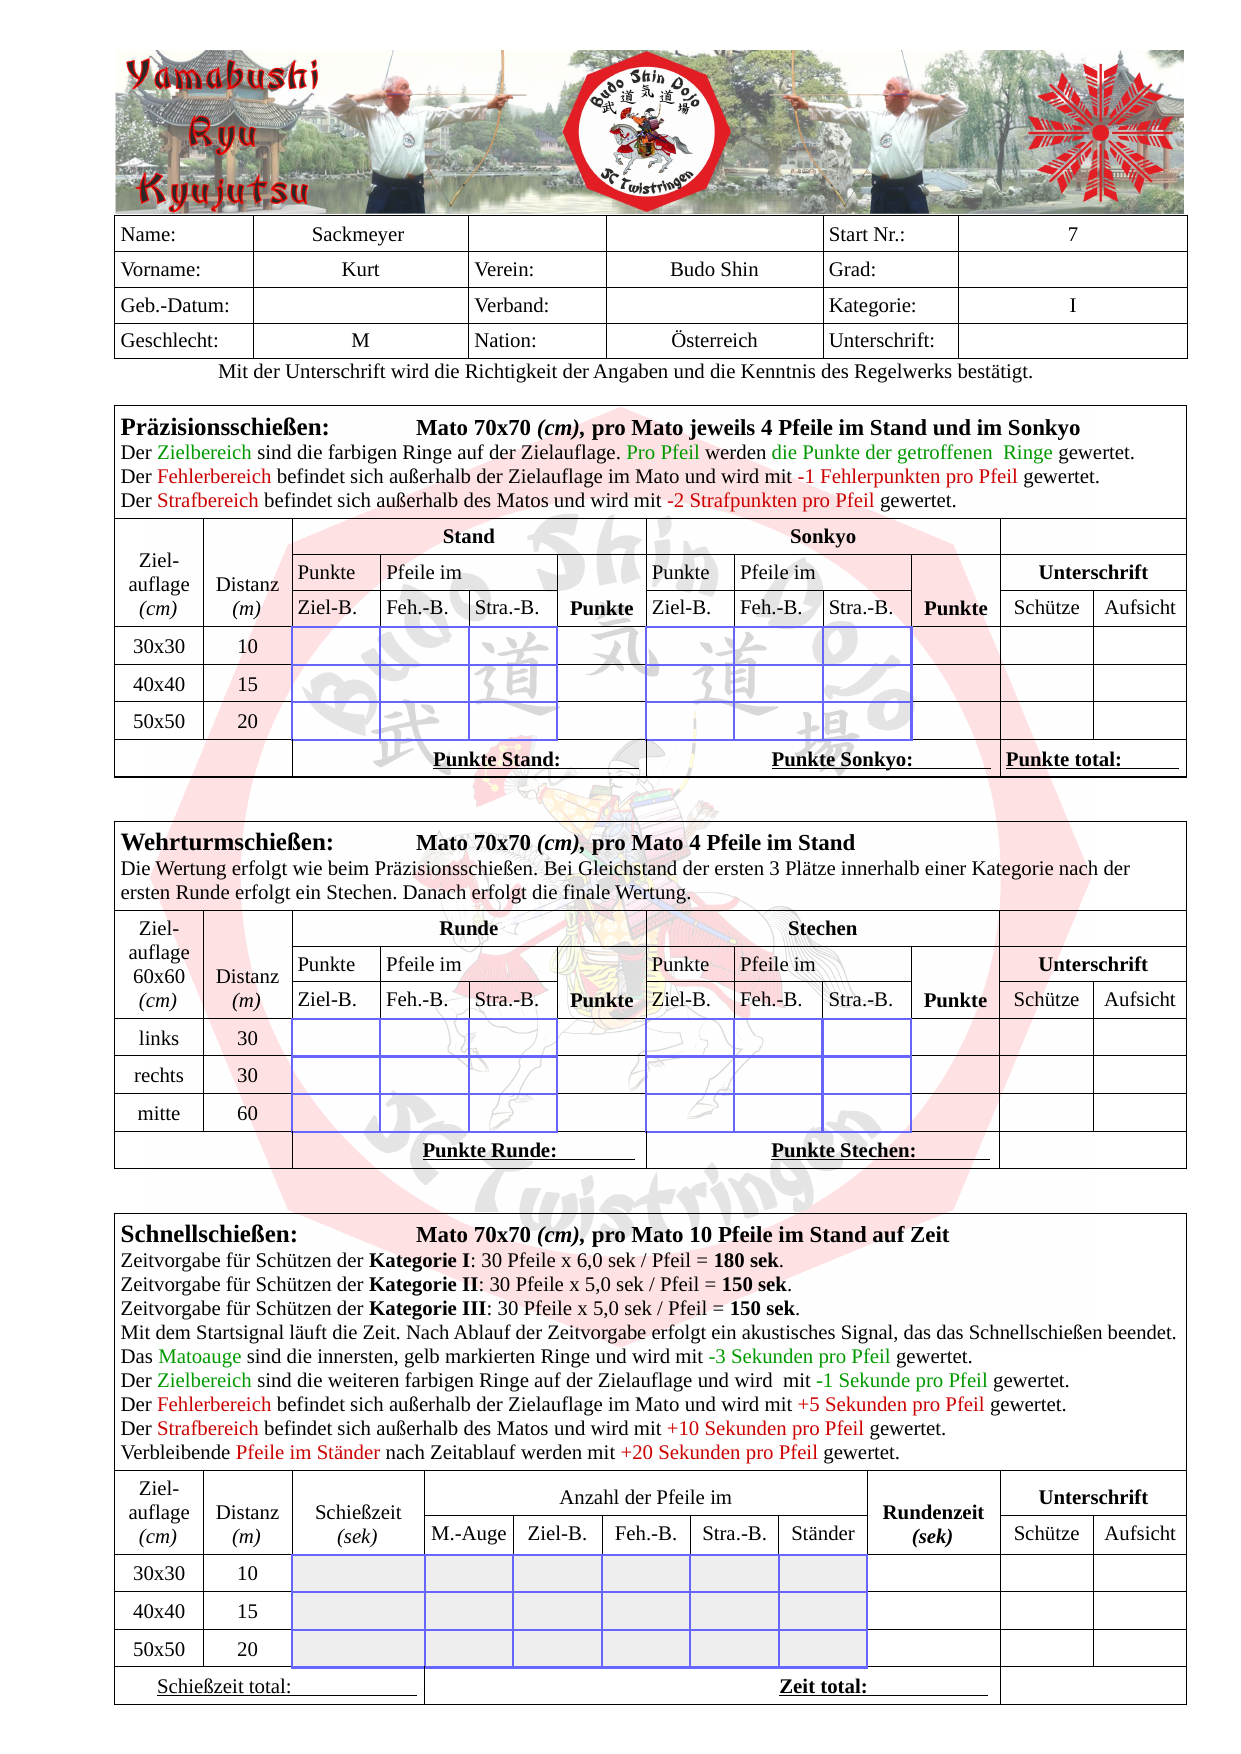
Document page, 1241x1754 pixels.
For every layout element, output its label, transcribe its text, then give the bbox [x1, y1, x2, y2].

table_cell Geschlecht: [115, 324, 253, 358]
table_cell [293, 1593, 424, 1629]
table_cell [603, 1556, 689, 1591]
table_cell [1094, 1019, 1186, 1055]
table_cell mitte [115, 1094, 148, 1131]
table_cell [1094, 1592, 1186, 1629]
table_cell Zeit total: [425, 1667, 1000, 1704]
table_cell [1094, 702, 1186, 739]
table_cell [959, 252, 1187, 287]
table_cell Aufsicht [1094, 982, 1186, 1018]
table_cell [1093, 1132, 1186, 1168]
table_cell Unterschrift: [824, 324, 958, 358]
table_cell [691, 1556, 778, 1591]
table_cell Österreich [607, 324, 823, 358]
table_cell [293, 1556, 424, 1591]
table_cell 40x40 [115, 665, 148, 701]
picture [115, 50, 1184, 214]
table_cell [1094, 665, 1186, 701]
table_cell Rundenzeit (sek) [868, 1471, 1000, 1553]
table_cell [1094, 1056, 1186, 1093]
table_cell [1094, 627, 1186, 664]
table_cell 40x40 [115, 1592, 203, 1629]
table_header Präzisionsschießen: Mato 70x70 (cm), pro Mato jeweils 4 Pfeile im Stand und im Sonkyo Der Zielbereich sind die farbigen Ringe auf der Zielauflage. Pro Pfeil werden die Punkte der getroffenen Ringe gewertet. Der Fehlerbereich befindet sich außerhalb der Zielauflage im Mato und wird mit -1 Fehlerpunkten pro Pfeil gewertet. Der Strafbereich befindet sich außerhalb des Matos und wird mit -2 Strafpunkten pro Pfeil gewertet. [1093, 406, 1186, 518]
table_cell [1094, 1555, 1186, 1591]
table_cell Kategorie: [824, 288, 958, 322]
table_cell rechts [115, 1056, 148, 1093]
table_cell [607, 288, 823, 322]
table_cell [115, 1132, 148, 1168]
table_cell 30x30 [115, 627, 148, 664]
table_cell Ziel-auflage (cm) [115, 519, 148, 626]
table_cell [514, 1556, 601, 1591]
table_cell [514, 1631, 601, 1666]
table_cell [426, 1556, 512, 1591]
table_header Wehrturmschießen: Mato 70x70 (cm), pro Mato 4 Pfeile im Stand Die Wertung erfolgt wie beim Präzisionsschießen. Bei Gleichstand der ersten 3 Plätze innerhalb einer Kategorie nach der ersten Runde erfolgt ein Stechen. Danach erfolgt die finale Wertung. [1093, 822, 1186, 910]
table_header Sackmeyer [254, 216, 468, 251]
table_cell [293, 1631, 424, 1666]
table_cell Nation: [469, 324, 606, 358]
table_cell Distanz (m) [204, 1471, 292, 1553]
table_cell [1094, 1094, 1186, 1131]
table_cell Ziel-auflage (cm) [115, 1471, 203, 1553]
table_cell Unterschrift [1093, 555, 1186, 589]
table_cell [1001, 1555, 1093, 1591]
table_cell [514, 1593, 601, 1629]
table_cell [254, 288, 468, 322]
table_cell [1001, 1592, 1093, 1629]
table_cell Aufsicht [1094, 1516, 1186, 1553]
table_header Schnellschießen: Mato 70x70 (cm), pro Mato 10 Pfeile im Stand auf Zeit Zeitvorgabe für Schützen der Kategorie I: 30 Pfeile x 6,0 sek / Pfeil = 180 sek. Zeitvorgabe für Schützen der Kategorie II: 30 Pfeile x 5,0 sek / Pfeil = 150 sek. Zeitvorgabe für Schützen der Kategorie III: 30 Pfeile x 5,0 sek / Pfeil = 150 sek. Mit dem Startsignal läuft die Zeit. Nach Ablauf der Zeitvorgabe erfolgt ein akustisches Signal, das das Schnellschießen beendet. Das Matoauge sind die innersten, gelb markierten Ringe und wird mit -3 Sekunden pro Pfeil gewertet. Der Zielbereich sind die weiteren farbigen Ringe auf der Zielauflage und wird mit -1 Sekunde pro Pfeil gewertet. Der Fehlerbereich befindet sich außerhalb der Zielauflage im Mato und wird mit +5 Sekunden pro Pfeil gewertet. Der Strafbereich befindet sich außerhalb des Matos und wird mit +10 Sekunden pro Pfeil gewertet. Verbleibende Pfeile im Ständer nach Zeitablauf werden mit +20 Sekunden pro Pfeil gewertet. [115, 1214, 1186, 1470]
table_cell [426, 1631, 512, 1666]
text Mit der Unterschrift wird die Richtigkeit der Angaben und die Kenntnis des Regelwerks bestätigt. [128, 359, 1123, 383]
table_cell Grad: [824, 252, 958, 287]
table_cell [691, 1593, 778, 1629]
table_cell 50x50 [115, 702, 148, 739]
table_cell Geb.-Datum: [115, 288, 253, 322]
table_cell Feh.-B. [603, 1516, 690, 1553]
table_cell Budo Shin [607, 252, 823, 287]
table_cell Schütze [1001, 1516, 1093, 1553]
table_cell [603, 1631, 689, 1666]
table_header [607, 216, 823, 251]
table_cell Verein: [469, 252, 606, 287]
table_cell [780, 1556, 866, 1591]
table_cell Unterschrift [1093, 947, 1186, 981]
table_cell [115, 740, 148, 776]
table_cell [1093, 911, 1186, 946]
table_cell [691, 1631, 778, 1666]
table_cell Unterschrift [1001, 1471, 1186, 1515]
table_cell [1094, 1630, 1186, 1666]
table_cell M [254, 324, 468, 358]
table_cell [780, 1631, 866, 1666]
table_header 7 [959, 216, 1187, 251]
table_cell Kurt [254, 252, 468, 287]
table_cell 30x30 [115, 1555, 203, 1591]
table_cell Ziel-auflage 60x60 (cm) [115, 911, 148, 1018]
table_cell Punkte total: [1093, 740, 1186, 776]
table_cell [780, 1593, 866, 1629]
table_cell 50x50 [115, 1630, 203, 1666]
table_cell [1001, 1667, 1186, 1704]
table_cell [868, 1555, 1000, 1591]
table_cell Schießzeit (sek) [293, 1471, 424, 1553]
table_cell Stra.-B. [691, 1516, 778, 1553]
table_cell [1093, 519, 1186, 554]
table_cell Vorname: [115, 252, 253, 287]
table_header Start Nr.: [824, 216, 958, 251]
table_cell I [959, 288, 1187, 322]
table_cell Aufsicht [1094, 591, 1186, 626]
table_cell [868, 1630, 1000, 1666]
table_cell Verband: [469, 288, 606, 322]
table_header Name: [115, 216, 253, 251]
table_cell [868, 1592, 1000, 1629]
table_cell Ständer [779, 1516, 867, 1553]
table_cell [959, 324, 1187, 358]
table_cell 10 [204, 1555, 291, 1591]
table_cell [603, 1593, 689, 1629]
table_cell M.-Auge [425, 1516, 513, 1553]
table_cell [426, 1593, 512, 1629]
table_cell 15 [204, 1592, 291, 1629]
table_cell [1001, 1630, 1093, 1666]
table_header [469, 216, 606, 251]
table_cell Ziel-B. [514, 1516, 602, 1553]
table_cell Anzahl der Pfeile im [425, 1471, 867, 1515]
table_cell 20 [204, 1630, 291, 1666]
table_cell Schießzeit total: [115, 1667, 424, 1704]
table_cell links [115, 1019, 148, 1055]
